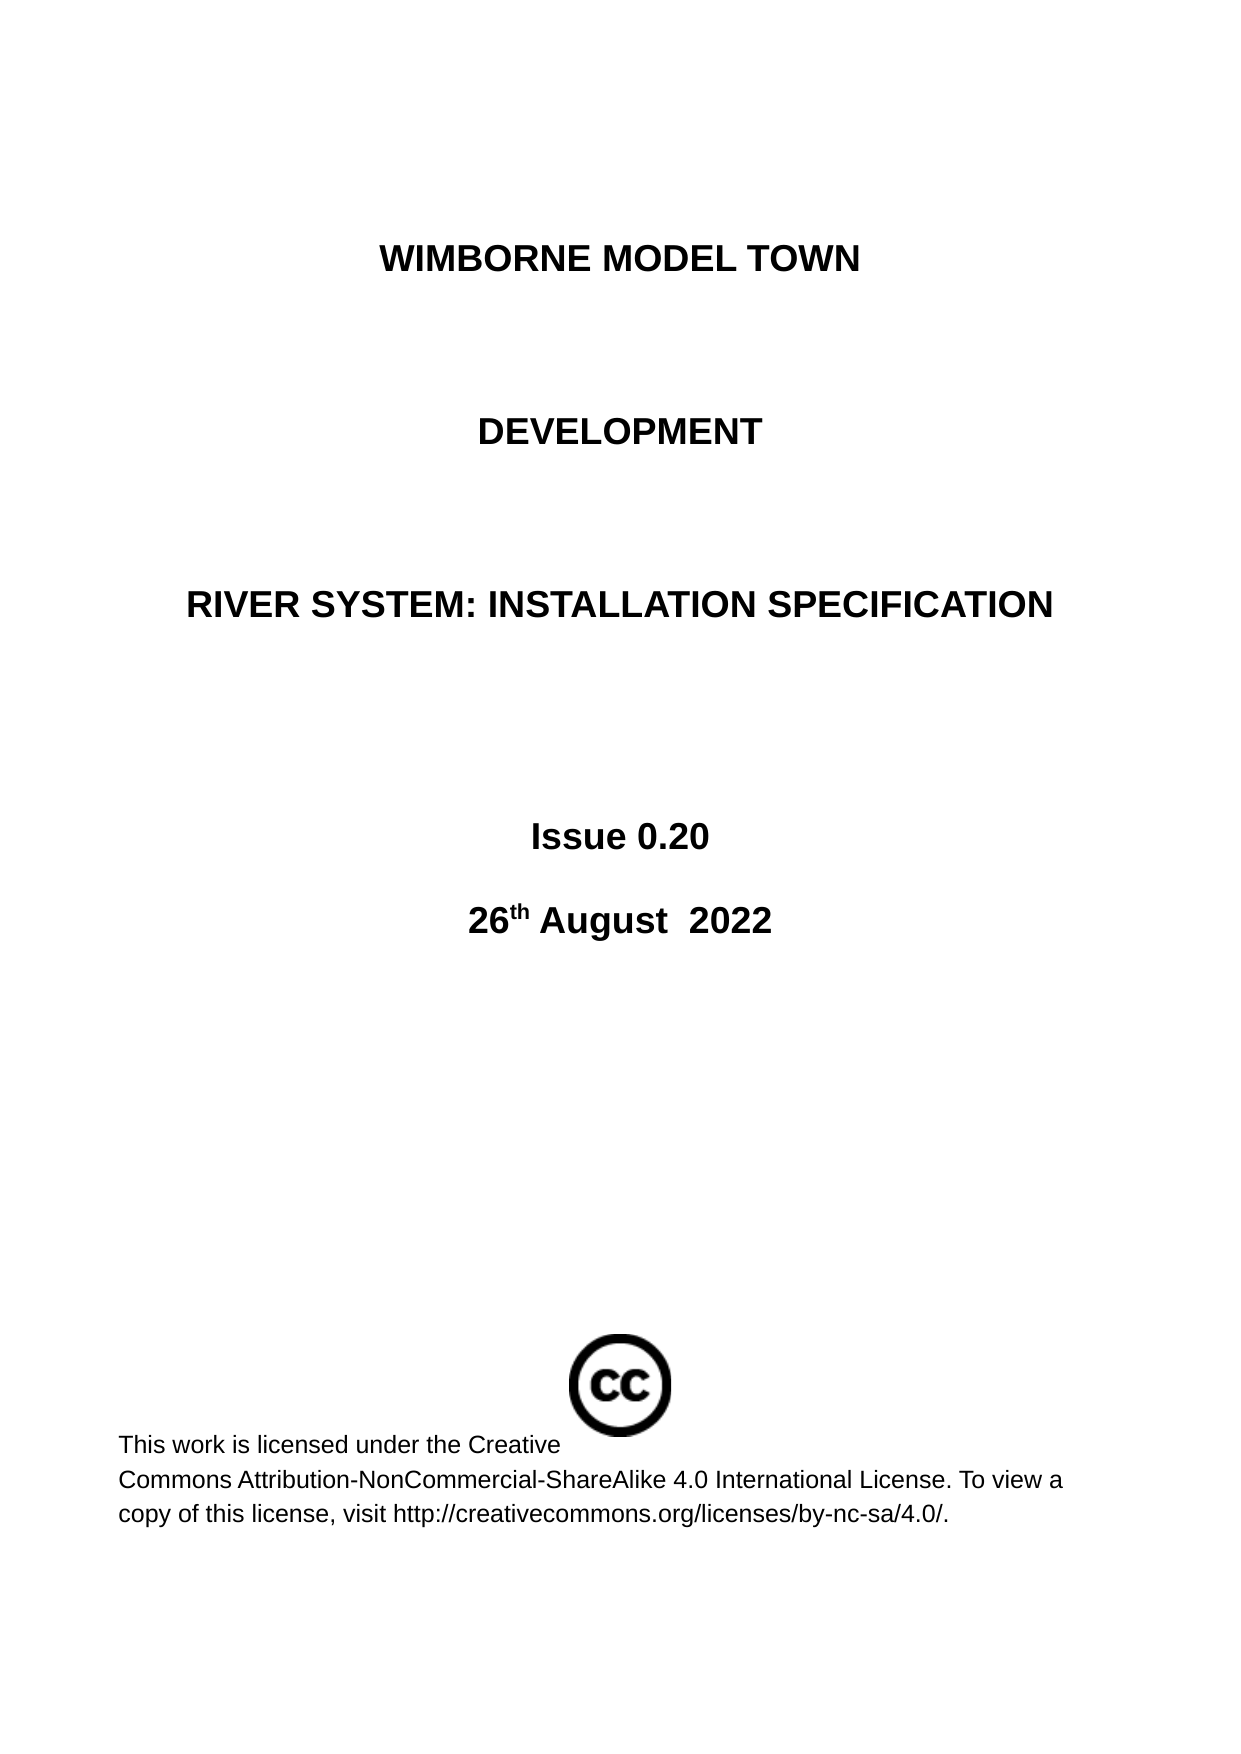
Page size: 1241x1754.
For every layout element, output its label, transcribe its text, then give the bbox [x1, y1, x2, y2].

text 26th August 2022 [118, 899, 1122, 942]
text WIMBORNE MODEL TOWN [118, 236, 1122, 279]
picture [569, 1334, 672, 1437]
text This work is licensed under the Creative Commons Attribution-NonCommercial-ShareAlike 4.0 International License. To view a copy of this license, visit http://creativecommons.org/licenses/by-nc-sa/4.0/. [118, 1431, 1122, 1528]
text Issue 0.20 [118, 814, 1122, 857]
text RIVER SYSTEM: INSTALLATION SPECIFICATION [118, 582, 1122, 625]
text DEVELOPMENT [118, 409, 1122, 452]
